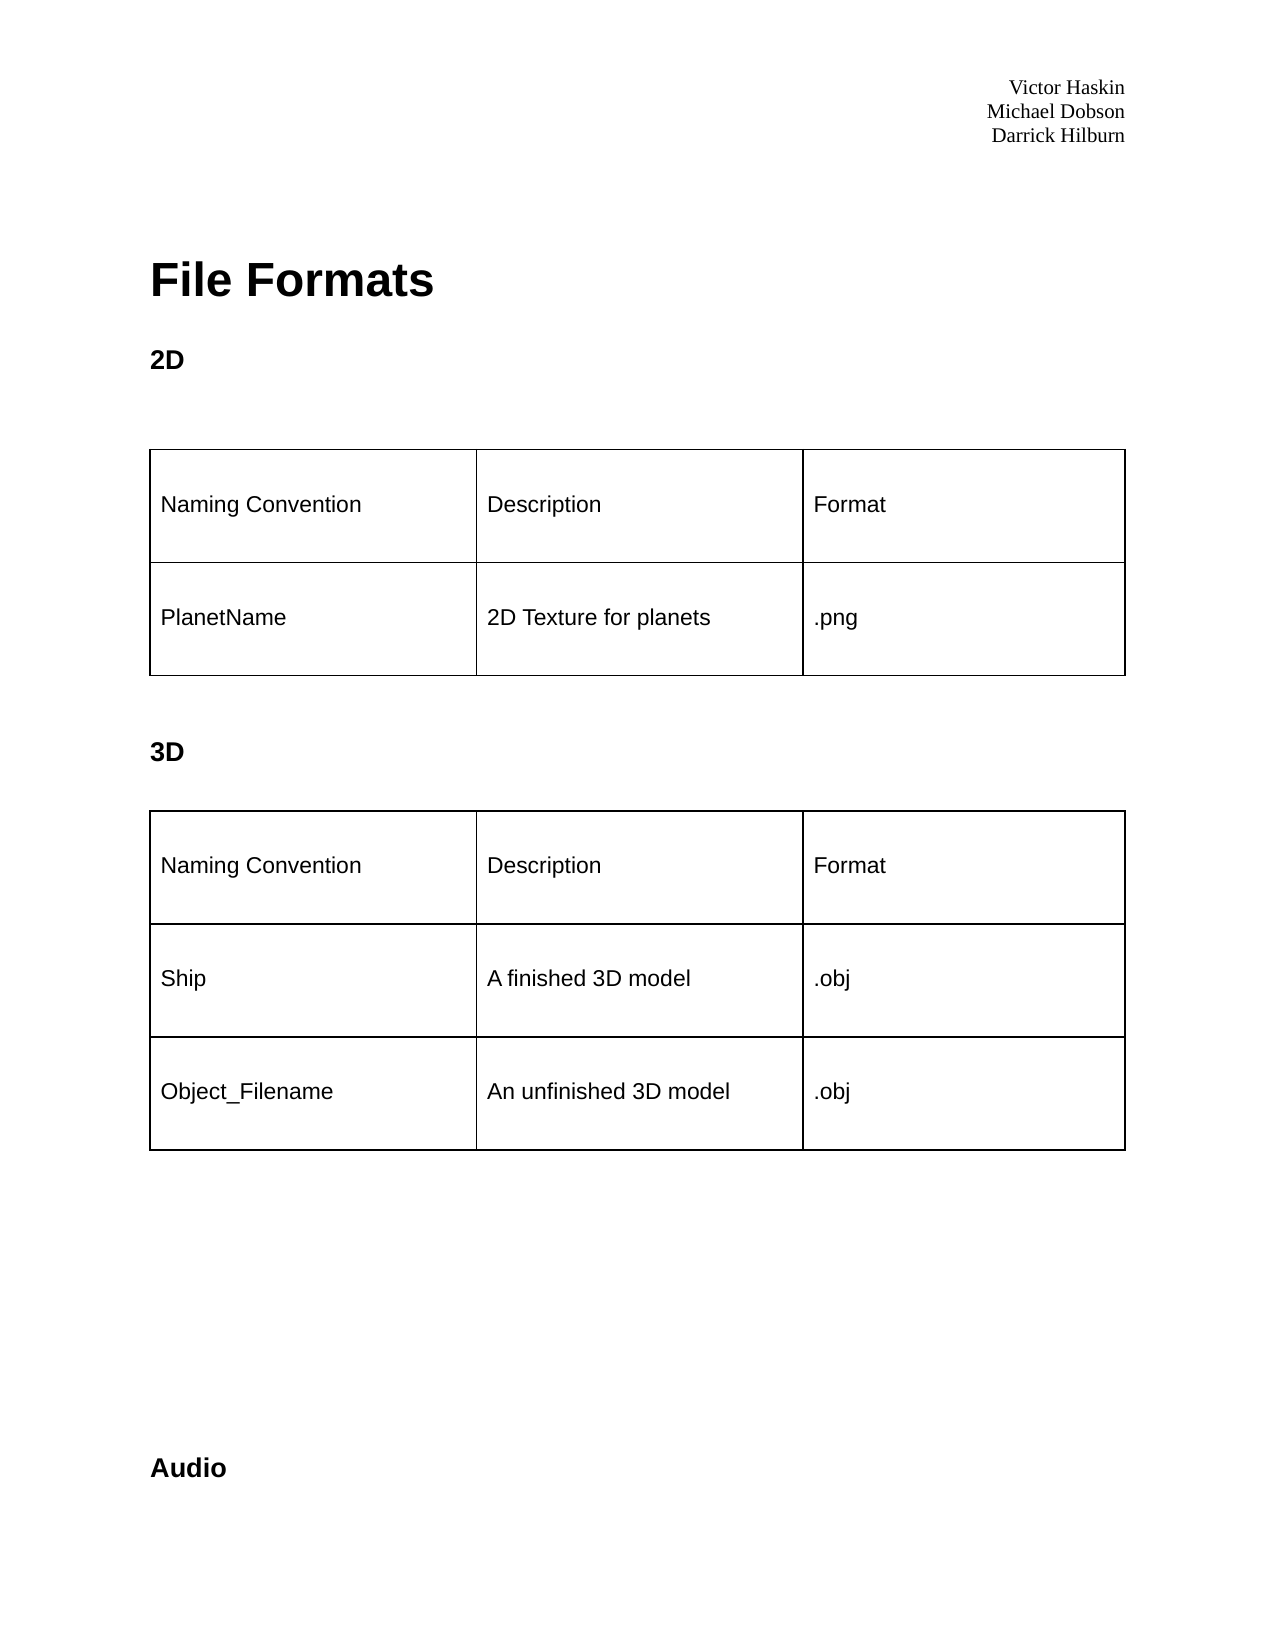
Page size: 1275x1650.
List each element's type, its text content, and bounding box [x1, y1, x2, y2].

table_cell .png [804, 563, 1124, 675]
table_cell Ship [151, 925, 476, 1036]
subtitle 3D [150, 736, 1125, 767]
table_cell 2D Texture for planets [477, 563, 802, 675]
table_header Naming Convention [151, 812, 476, 923]
subtitle 2D [150, 344, 1125, 375]
table_header Description [477, 812, 802, 923]
table_cell An unfinished 3D model [477, 1038, 802, 1149]
table_cell PlanetName [151, 563, 476, 675]
table_header Format [804, 450, 1124, 562]
table_cell Object_Filename [151, 1038, 476, 1149]
table_header Format [804, 812, 1124, 923]
subtitle File Formats [150, 251, 1125, 307]
table_cell A finished 3D model [477, 925, 802, 1036]
table_header Description [477, 450, 802, 562]
subtitle Audio [150, 1452, 1125, 1483]
table_header Naming Convention [151, 450, 476, 562]
table_cell .obj [804, 1038, 1124, 1149]
table_cell .obj [804, 925, 1124, 1036]
